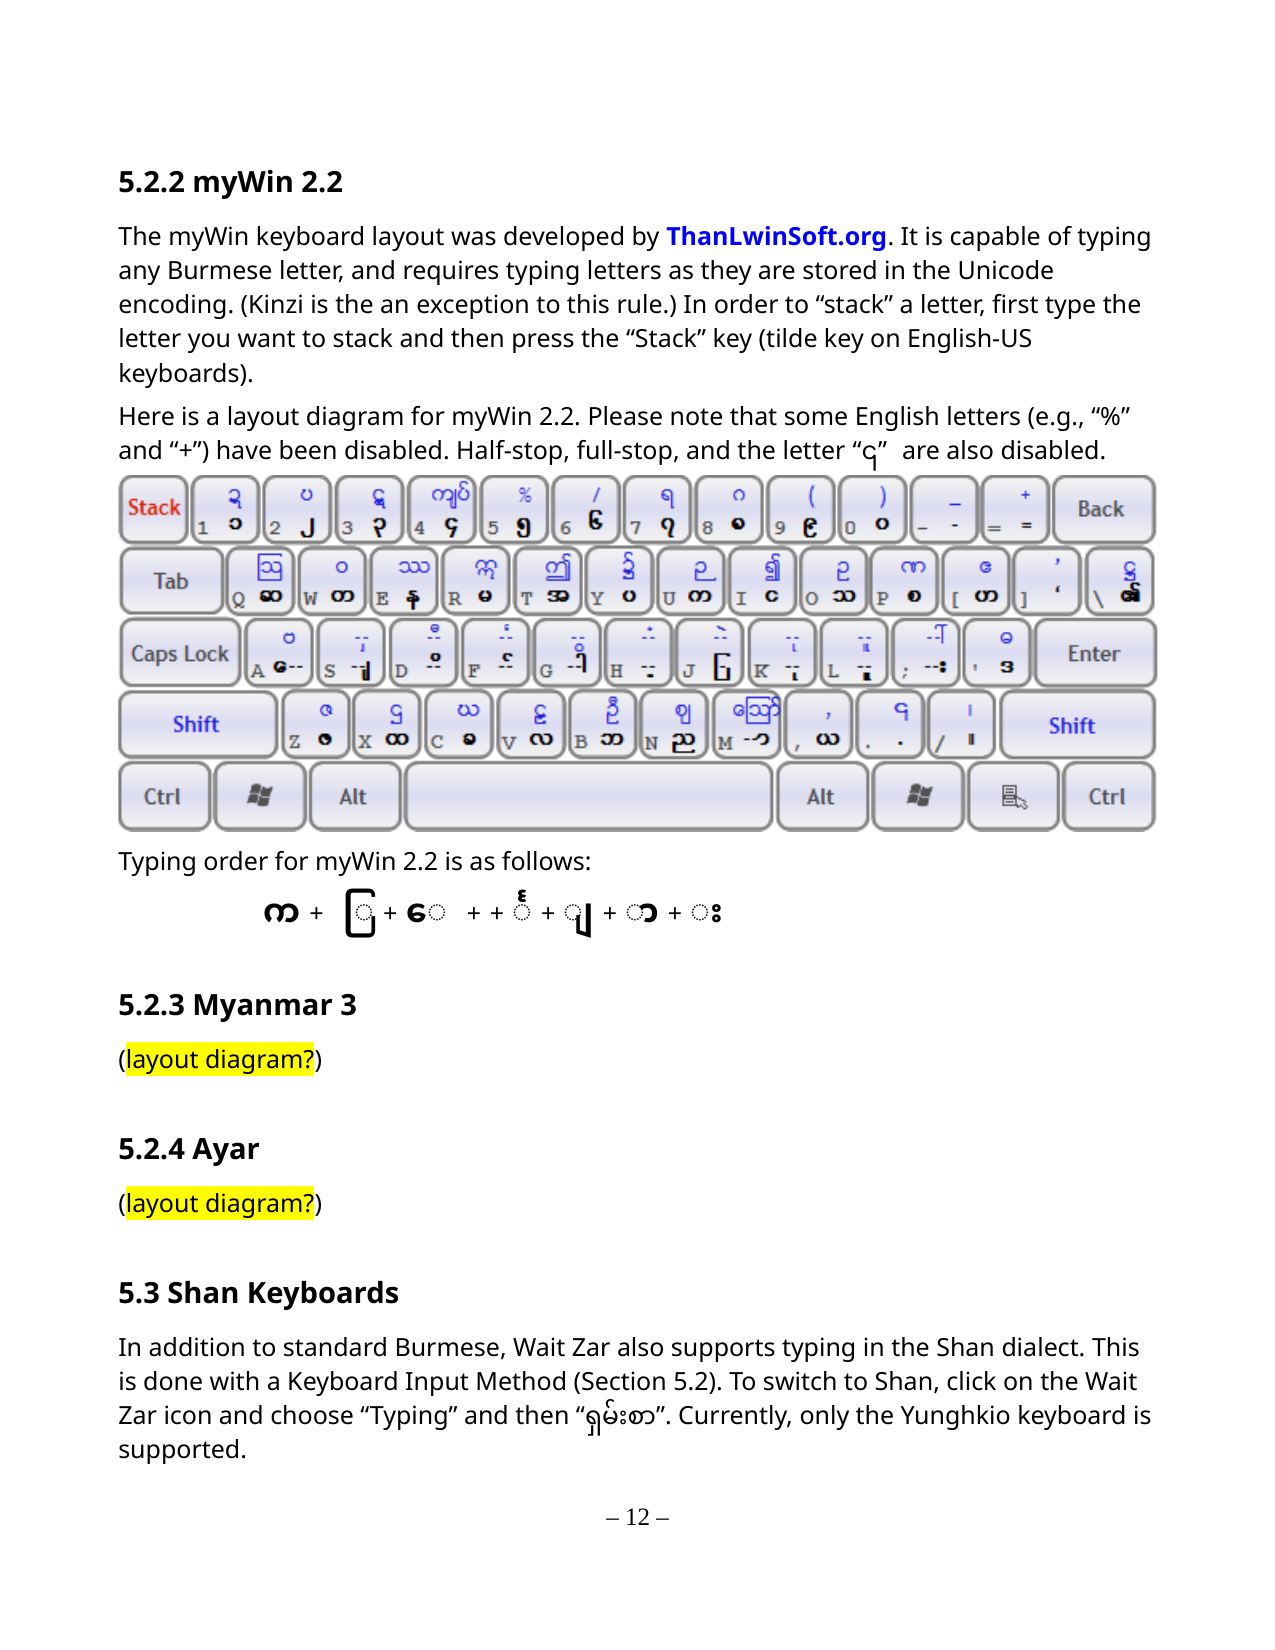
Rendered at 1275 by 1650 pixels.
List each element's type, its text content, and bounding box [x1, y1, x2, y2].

text The myWin keyboard layout was developed by ThanLwinSoft.org. It is capable of typing any Burmese letter, and requires typing letters as they are stored in the Unicode encoding. (Kinzi is the an exception to this rule.) In order to “stack” a letter, first type the letter you want to stack and then press the “Stack” key (tilde key on English-US keyboards). [118, 219, 1157, 389]
text (layout diagram?) [118, 1186, 1157, 1220]
text Here is a layout diagram for myWin 2.2. Please note that some English letters (e.g., “%” and “+”) have been disabled. Half-stop, full-stop, and the letter “၎” are also disabled. [118, 398, 1157, 467]
subtitle 5.2.4 Ayar [118, 1128, 1157, 1168]
text Typing order for myWin 2.2 is as follows: [118, 832, 1157, 877]
text In addition to standard Burmese, Wait Zar also supports typing in the Shan dialect. This is done with a Keyboard Input Method (Section 5.2). To switch to Shan, click on the Wait Zar icon and choose “Typing” and then “ရှမ်းစာ”. Currently, only the Yunghkio keyboard is supported. [118, 1330, 1157, 1466]
subtitle 5.2.3 Myanmar 3 [118, 984, 1157, 1024]
subtitle 5.2.2 myWin 2.2 [118, 161, 1157, 201]
picture [117, 475, 1158, 832]
subtitle 5.3 Shan Keyboards [118, 1272, 1157, 1312]
text (layout diagram?) [118, 1042, 1157, 1076]
text က + ြ + ေ + + င်္ + ျ + ာ + း [118, 886, 1157, 932]
